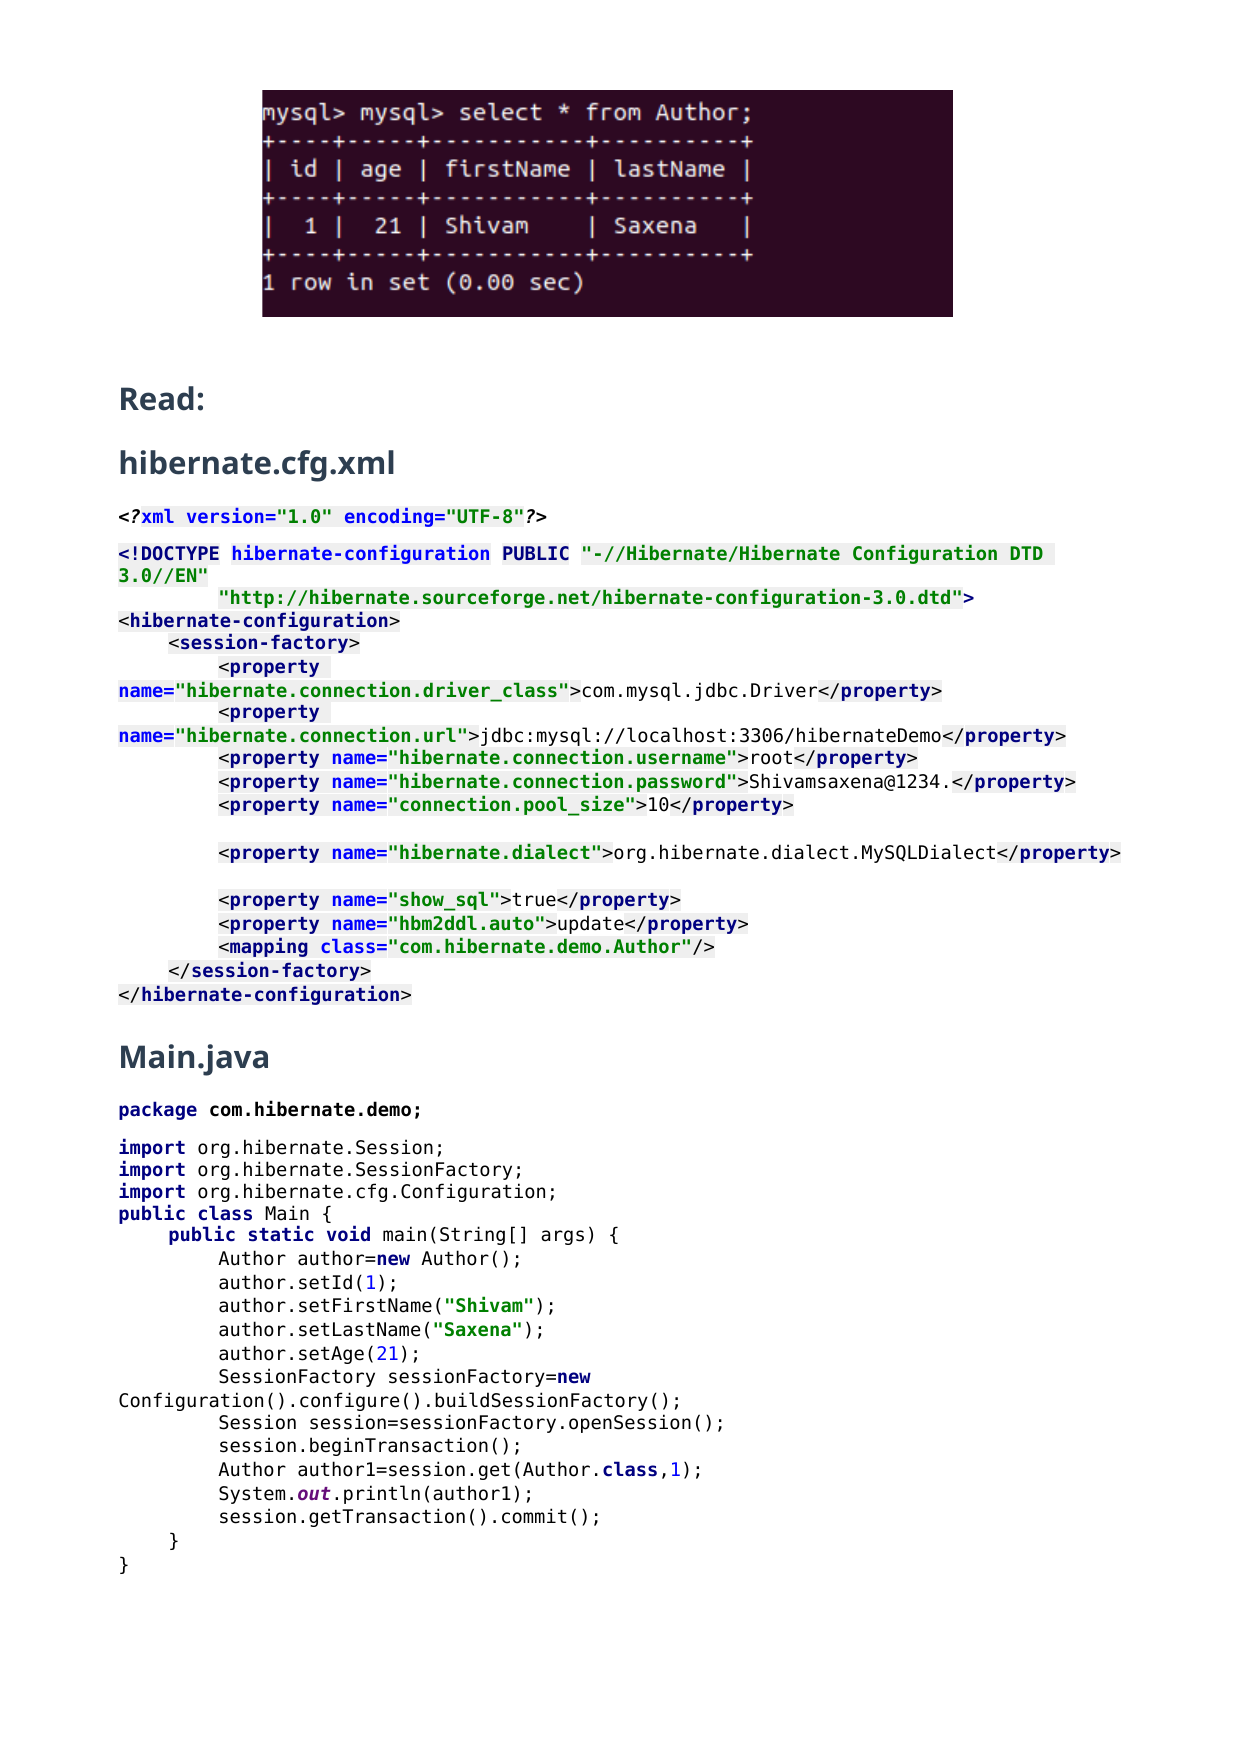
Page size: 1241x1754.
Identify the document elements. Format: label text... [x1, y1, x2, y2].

text "http://hibernate.sourceforge.net/hibernate-configuration-3.0.dtd"> [118, 587, 1122, 611]
text SessionFactory sessionFactory=new Configuration().configure().buildSessionFactory(); [118, 1366, 1122, 1412]
text session.beginTransaction(); [118, 1436, 1122, 1459]
text </hibernate-configuration> [118, 983, 1122, 1005]
text <property name="hibernate.connection.url">jdbc:mysql://localhost:3306/hibernateDemo</property> [118, 702, 1122, 747]
text package com.hibernate.demo; [118, 1099, 1122, 1121]
text author.setLastName("Saxena"); [118, 1319, 1122, 1343]
text session.getTransaction().commit(); [118, 1506, 1122, 1530]
text <session-factory> [118, 632, 1122, 656]
text Main.java [118, 1035, 1122, 1077]
text Author author1=session.get(Author.class,1); [118, 1459, 1122, 1483]
text <property name="show_sql">true</property> [118, 889, 1122, 913]
text public class Main { [118, 1203, 1122, 1224]
text author.setFirstName("Shivam"); [118, 1295, 1122, 1319]
text } [118, 1554, 1122, 1576]
text <property name="hibernate.connection.username">root</property> [118, 747, 1122, 771]
text <mapping class="com.hibernate.demo.Author"/> [118, 936, 1122, 960]
picture [262, 90, 953, 317]
text hibernate.cfg.xml [118, 441, 1122, 484]
text author.setAge(21); [118, 1343, 1122, 1366]
text </session-factory> [118, 960, 1122, 983]
text public static void main(String[] args) { [118, 1224, 1122, 1248]
text author.setId(1); [118, 1272, 1122, 1295]
text <property name="connection.pool_size">10</property> [118, 794, 1122, 818]
text System.out.println(author1); [118, 1483, 1122, 1506]
text <property name="hibernate.dialect">org.hibernate.dialect.MySQLDialect</property> [118, 842, 1122, 865]
text <hibernate-configuration> [118, 611, 1122, 632]
text <!DOCTYPE hibernate-configuration PUBLIC "-//Hibernate/Hibernate Configuration DTD 3.0//EN" [118, 543, 1122, 587]
text Read: [118, 376, 1122, 419]
text <property name="hibernate.connection.driver_class">com.mysql.jdbc.Driver</property> [118, 656, 1122, 702]
text <?xml version="1.0" encoding="UTF-8"?> [118, 506, 1122, 527]
text <property name="hbm2ddl.auto">update</property> [118, 913, 1122, 936]
text <property name="hibernate.connection.password">Shivamsaxena@1234.</property> [118, 771, 1122, 794]
text import org.hibernate.SessionFactory; [118, 1159, 1122, 1181]
text import org.hibernate.cfg.Configuration; [118, 1181, 1122, 1203]
text } [118, 1530, 1122, 1554]
text Session session=sessionFactory.openSession(); [118, 1412, 1122, 1436]
text Author author=new Author(); [118, 1248, 1122, 1272]
text import org.hibernate.Session; [118, 1137, 1122, 1159]
